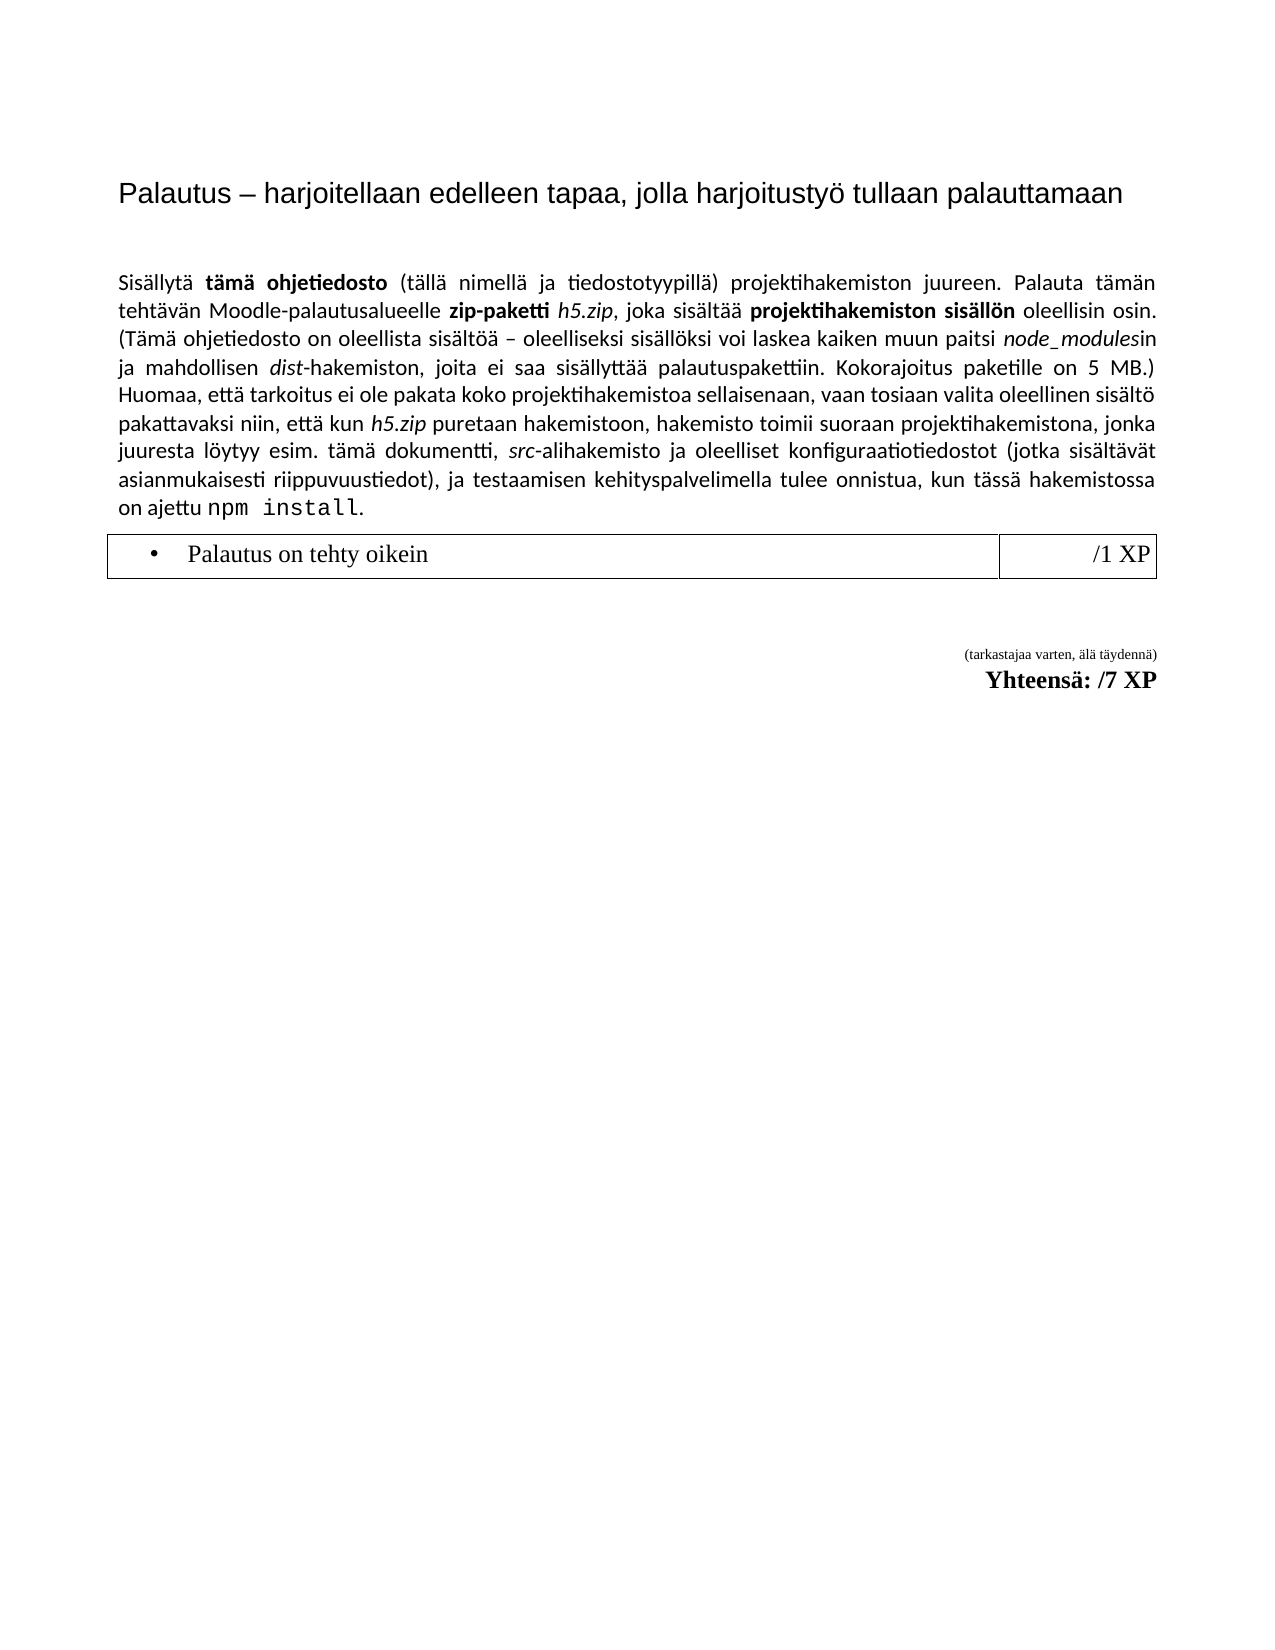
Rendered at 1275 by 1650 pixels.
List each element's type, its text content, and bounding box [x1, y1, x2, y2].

text Sisällytä tämä ohjetiedosto (tällä nimellä ja tiedostotyypillä) projektihakemiston juureen. Palauta tämän tehtävän Moodle-palautusalueelle zip-paketti h5.zip, joka sisältää projektihakemiston sisällön oleellisin osin. (Tämä ohjetiedosto on oleellista sisältöä – oleelliseksi sisällöksi voi laskea kaiken muun paitsi node_modulesin ja mahdollisen dist-hakemiston, joita ei saa sisällyttää palautuspakettiin. Kokorajoitus paketille on 5 MB.) Huomaa, että tarkoitus ei ole pakata koko projektihakemistoa sellaisenaan, vaan tosiaan valita oleellinen sisältö pakattavaksi niin, että kun h5.zip puretaan hakemistoon, hakemisto toimii suoraan projektihakemistona, jonka juuresta löytyy esim. tämä dokumentti, src-alihakemisto ja oleelliset konfiguraatiotiedostot (jotka sisältävät asianmukaisesti riippuvuustiedot), ja testaamisen kehityspalvelimella tulee onnistua, kun tässä hakemistossa on ajettu npm install. [118, 268, 1157, 522]
table_header Palautus on tehty oikein [108, 535, 998, 578]
text (tarkastajaa varten, älä täydennä) [118, 636, 1157, 665]
table_header /1 XP [1000, 535, 1156, 578]
text Yhteensä: /7 XP [118, 665, 1157, 693]
subtitle Palautus – harjoitellaan edelleen tapaa, jolla harjoitustyö tullaan palauttamaan [118, 176, 1157, 209]
